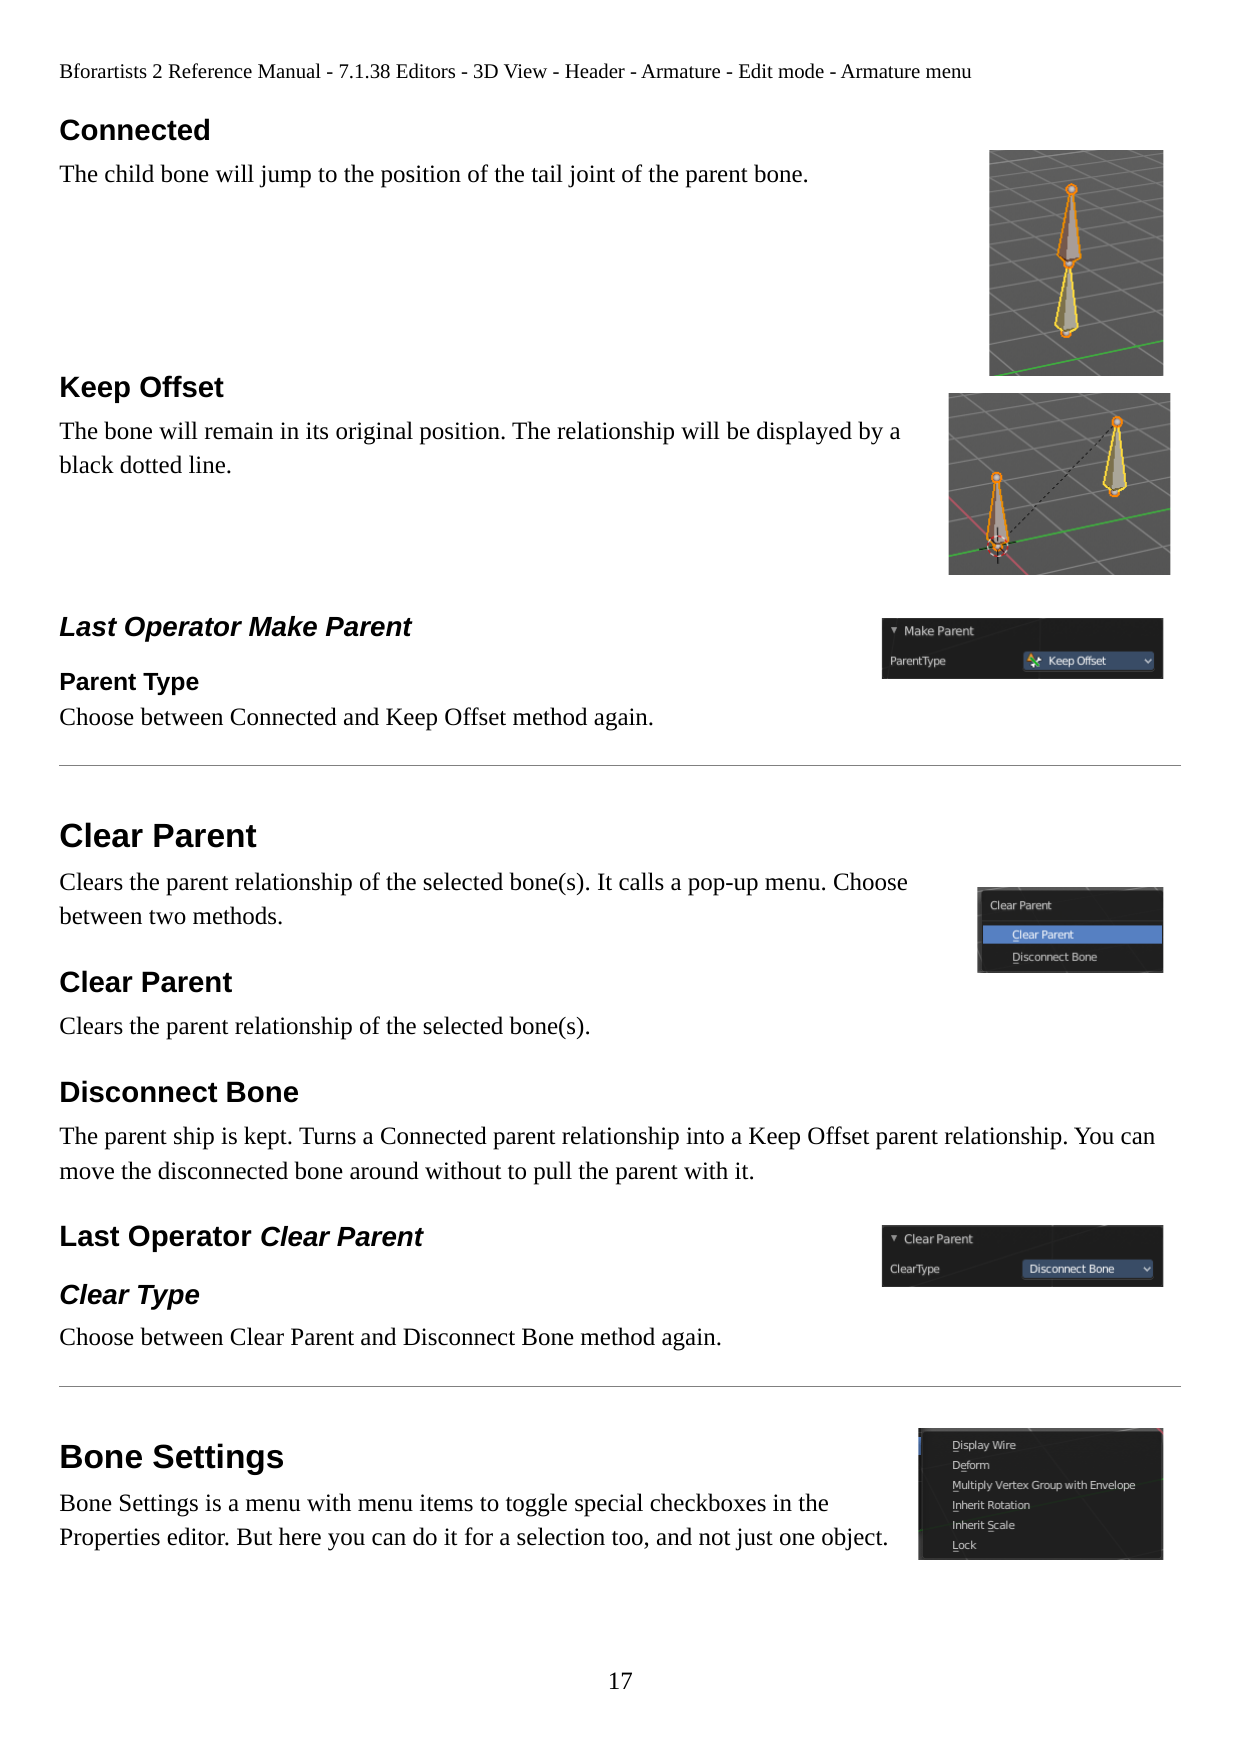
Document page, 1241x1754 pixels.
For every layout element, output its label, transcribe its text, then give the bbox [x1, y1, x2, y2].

subtitle Disconnect Bone [59, 1075, 1181, 1109]
text Choose between Clear Parent and Disconnect Bone method again. [59, 1322, 1181, 1351]
subtitle Keep Offset [59, 370, 1181, 403]
picture [948, 393, 1171, 575]
subtitle Clear Parent [59, 965, 1181, 999]
subtitle Clear Parent [59, 816, 1181, 854]
subtitle Bone Settings [59, 1437, 918, 1475]
subtitle Clear Type [59, 1278, 1181, 1310]
picture [881, 1225, 1164, 1287]
text The parent ship is kept. Turns a Connected parent relationship into a Keep Offset parent relationship. You can move the disconnected bone around without to pull the parent with it. [59, 1121, 1181, 1184]
subtitle [1164, 1437, 1181, 1475]
text The bone will remain in its original position. The relationship will be displayed by a black dotted line. [59, 416, 948, 479]
picture [881, 618, 1164, 679]
text Choose between Connected and Keep Offset method again. [59, 702, 1181, 731]
picture [918, 1428, 1164, 1560]
subtitle Connected [59, 113, 1181, 146]
subtitle Parent Type [59, 667, 1181, 696]
text Bone Settings is a menu with menu items to toggle special checkboxes in the Properties editor. But here you can do it for a selection too, and not just one object. [59, 1488, 918, 1551]
picture [989, 150, 1164, 376]
text Clears the parent relationship of the selected bone(s). It calls a pop-up menu. Choose between two methods. [59, 867, 1181, 930]
text The child bone will jump to the position of the tail joint of the parent bone. [59, 159, 989, 188]
text Clears the parent relationship of the selected bone(s). [59, 1011, 1181, 1040]
picture [977, 887, 1164, 973]
subtitle Last Operator Clear Parent [59, 1219, 1181, 1253]
subtitle Last Operator Make Parent [59, 610, 1181, 642]
